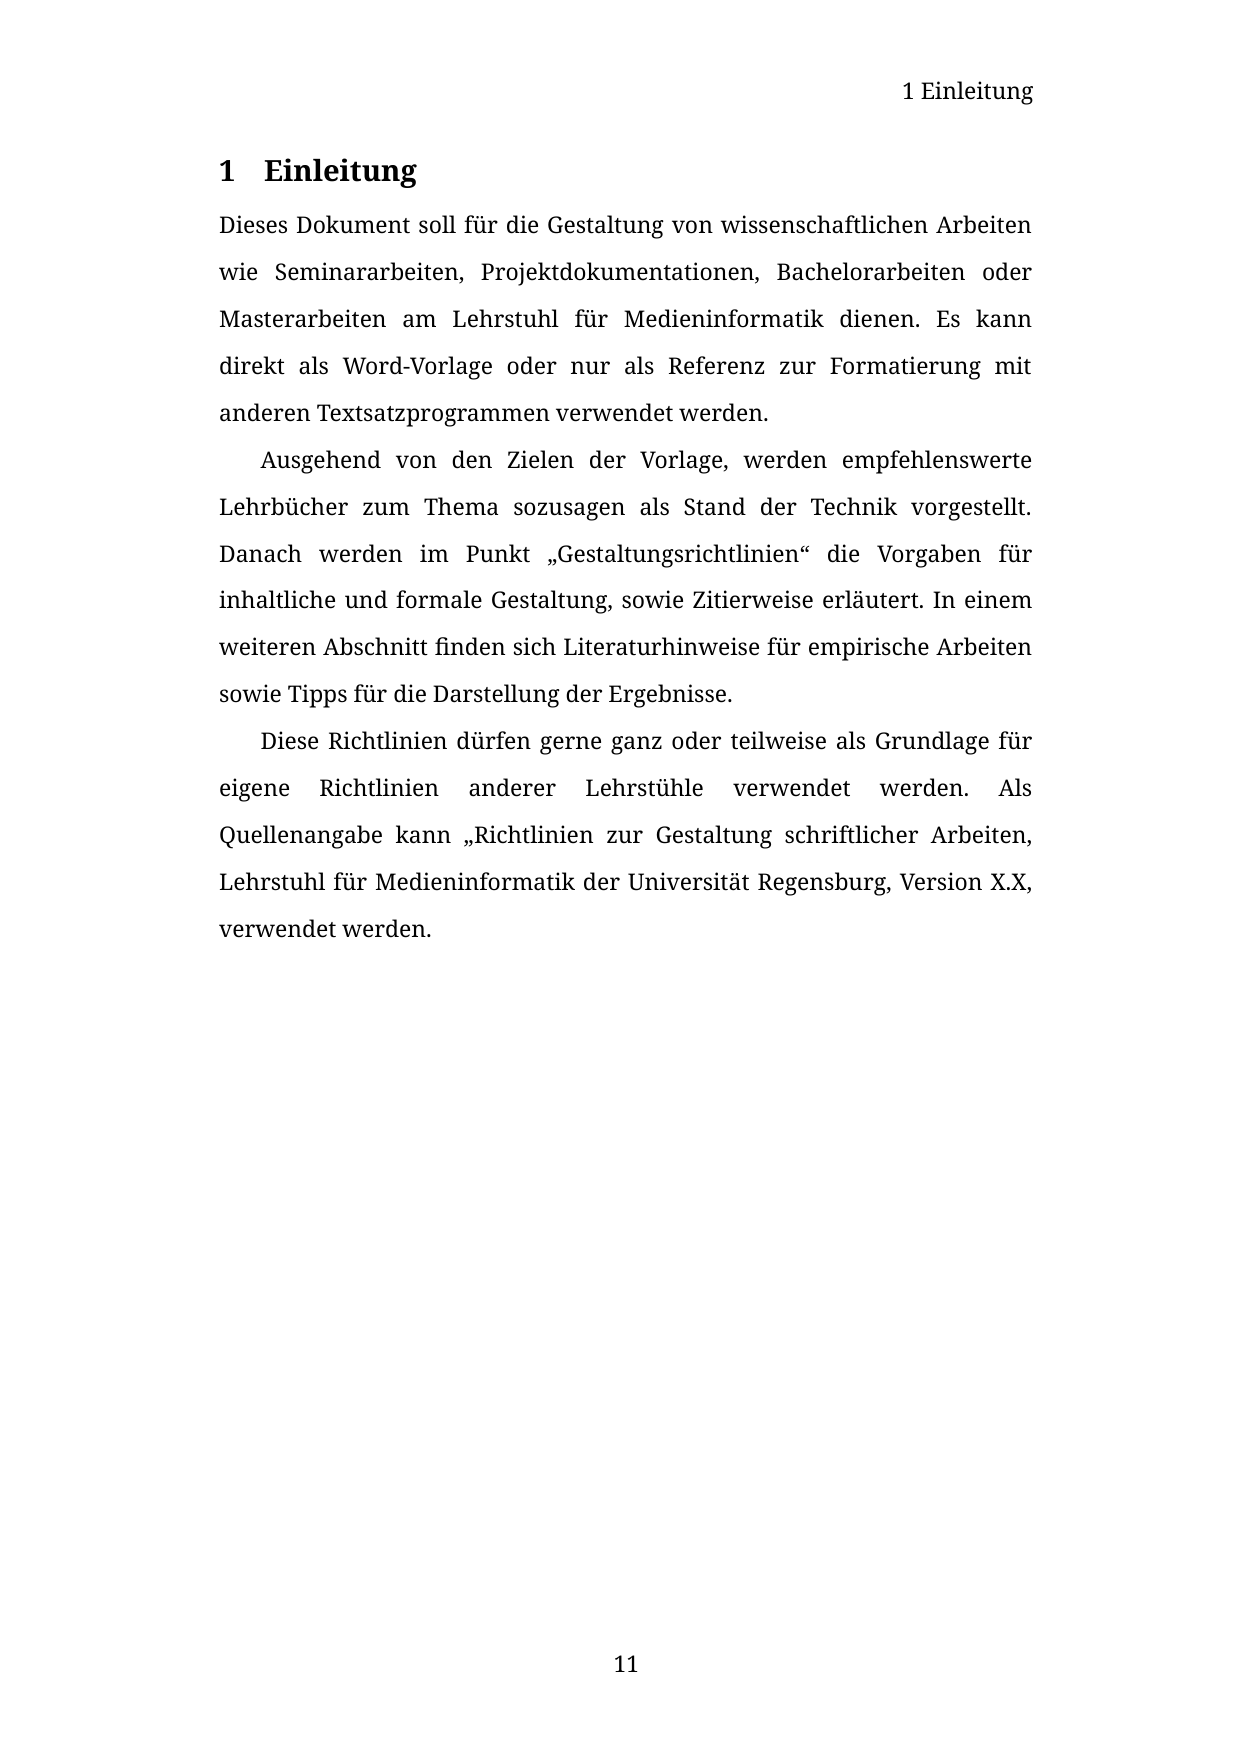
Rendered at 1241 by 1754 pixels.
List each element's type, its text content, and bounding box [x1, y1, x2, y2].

text Ausgehend von den Zielen der Vorlage, werden empfehlenswerte Lehrbücher zum Thema sozusagen als Stand der Technik vorgestellt. Danach werden im Punkt „Gestaltungsrichtlinien“ die Vorgaben für inhaltliche und formale Gestaltung, sowie Zitierweise erläutert. In einem weiteren Abschnitt finden sich Literaturhinweise für empirische Arbeiten sowie Tipps für die Darstellung der Ergebnisse. [219, 444, 1033, 709]
text Dieses Dokument soll für die Gestaltung von wissenschaftlichen Arbeiten wie Seminararbeiten, Projektdokumentationen, Bachelorarbeiten oder Masterarbeiten am Lehrstuhl für Medieninformatik dienen. Es kann direkt als Word-Vorlage oder nur als Referenz zur Formatierung mit anderen Textsatzprogrammen verwendet werden. [219, 209, 1033, 428]
text Diese Richtlinien dürfen gerne ganz oder teilweise als Grundlage für eigene Richtlinien anderer Lehrstühle verwendet werden. Als Quellenangabe kann „Richtlinien zur Gestaltung schriftlicher Arbeiten, Lehrstuhl für Medieninformatik der Universität Regensburg, Version X.X, verwendet werden. [219, 725, 1033, 944]
subtitle Einleitung [219, 150, 1033, 190]
